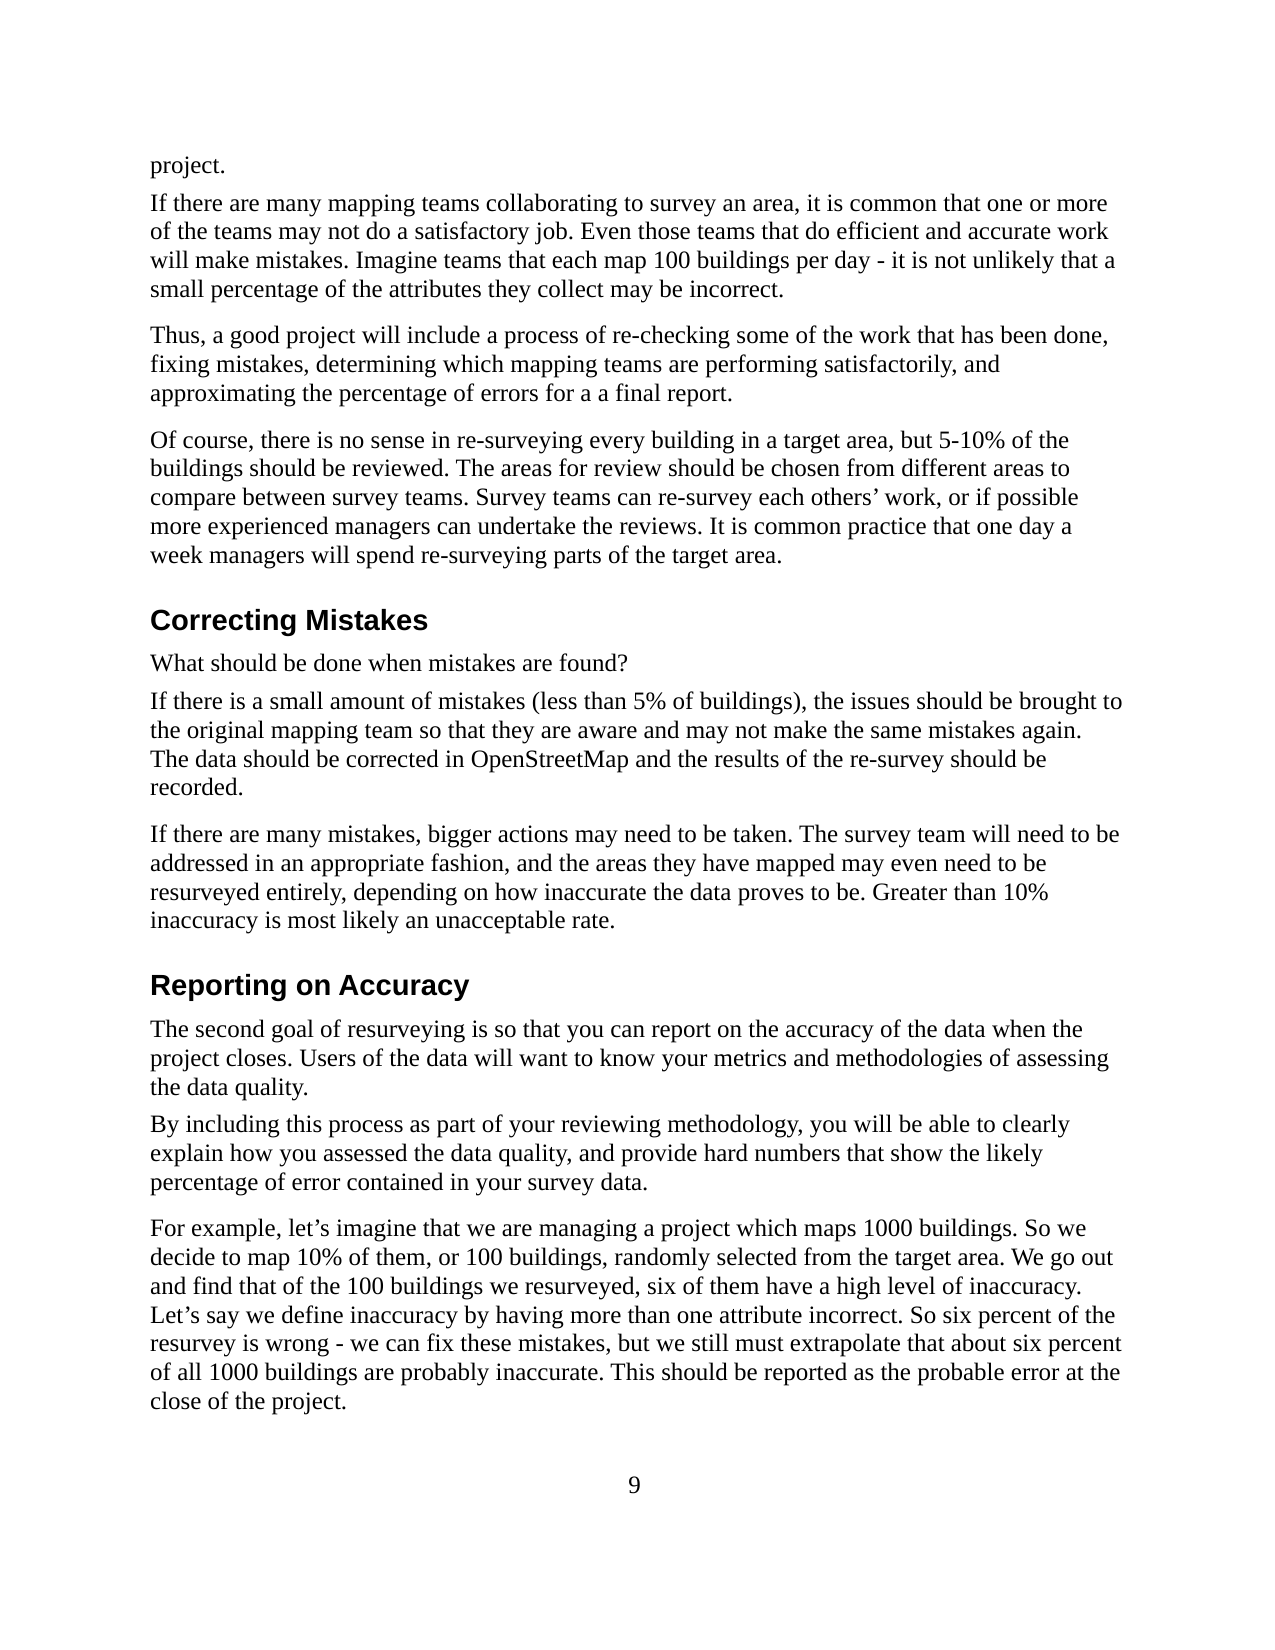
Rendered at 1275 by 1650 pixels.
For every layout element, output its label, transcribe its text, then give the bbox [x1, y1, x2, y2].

text What should be done when mistakes are found? [150, 648, 1125, 677]
text By including this process as part of your reviewing methodology, you will be able to clearly explain how you assessed the data quality, and provide hard numbers that show the likely percentage of error contained in your survey data. [150, 1109, 1125, 1196]
subtitle Correcting Mistakes [150, 602, 1125, 636]
subtitle Reporting on Accuracy [150, 968, 1125, 1002]
text Thus, a good project will include a process of re-checking some of the work that has been done, fixing mistakes, determining which mapping teams are performing satisfactorily, and approximating the percentage of errors for a a final report. [150, 321, 1125, 407]
text project. [150, 150, 1125, 179]
text For example, let’s imagine that we are managing a project which maps 1000 buildings. So we decide to map 10% of them, or 100 buildings, randomly selected from the target area. We go out and find that of the 100 buildings we resurveyed, six of them have a high level of inaccuracy. Let’s say we define inaccuracy by having more than one attribute incorrect. So six percent of the resurvey is wrong - we can fix these mistakes, but we still must extrapolate that about six percent of all 1000 buildings are probably inaccurate. This should be reported as the probable error at the close of the project. [150, 1213, 1125, 1415]
text The second goal of resurveying is so that you can report on the accuracy of the data when the project closes. Users of the data will want to know your metrics and methodologies of assessing the data quality. [150, 1014, 1125, 1100]
text If there are many mapping teams collaborating to survey an area, it is common that one or more of the teams may not do a satisfactory job. Even those teams that do efficient and accurate work will make mistakes. Imagine teams that each map 100 buildings per day - it is not unlikely that a small percentage of the attributes they collect may be incorrect. [150, 188, 1125, 303]
text If there is a small amount of mistakes (less than 5% of buildings), the issues should be brought to the original mapping team so that they are aware and may not make the same mistakes again. The data should be corrected in OpenStreetMap and the results of the re-survey should be recorded. [150, 686, 1125, 801]
text Of course, there is no sense in re-surveying every building in a target area, but 5-10% of the buildings should be reviewed. The areas for review should be chosen from different areas to compare between survey teams. Survey teams can re-survey each others’ work, or if possible more experienced managers can undertake the reviews. It is common practice that one day a week managers will spend re-surveying parts of the target area. [150, 425, 1125, 568]
text If there are many mistakes, bigger actions may need to be taken. The survey team will need to be addressed in an appropriate fashion, and the areas they have mapped may even need to be resurveyed entirely, depending on how inaccurate the data proves to be. Greater than 10% inaccuracy is most likely an unacceptable rate. [150, 819, 1125, 934]
